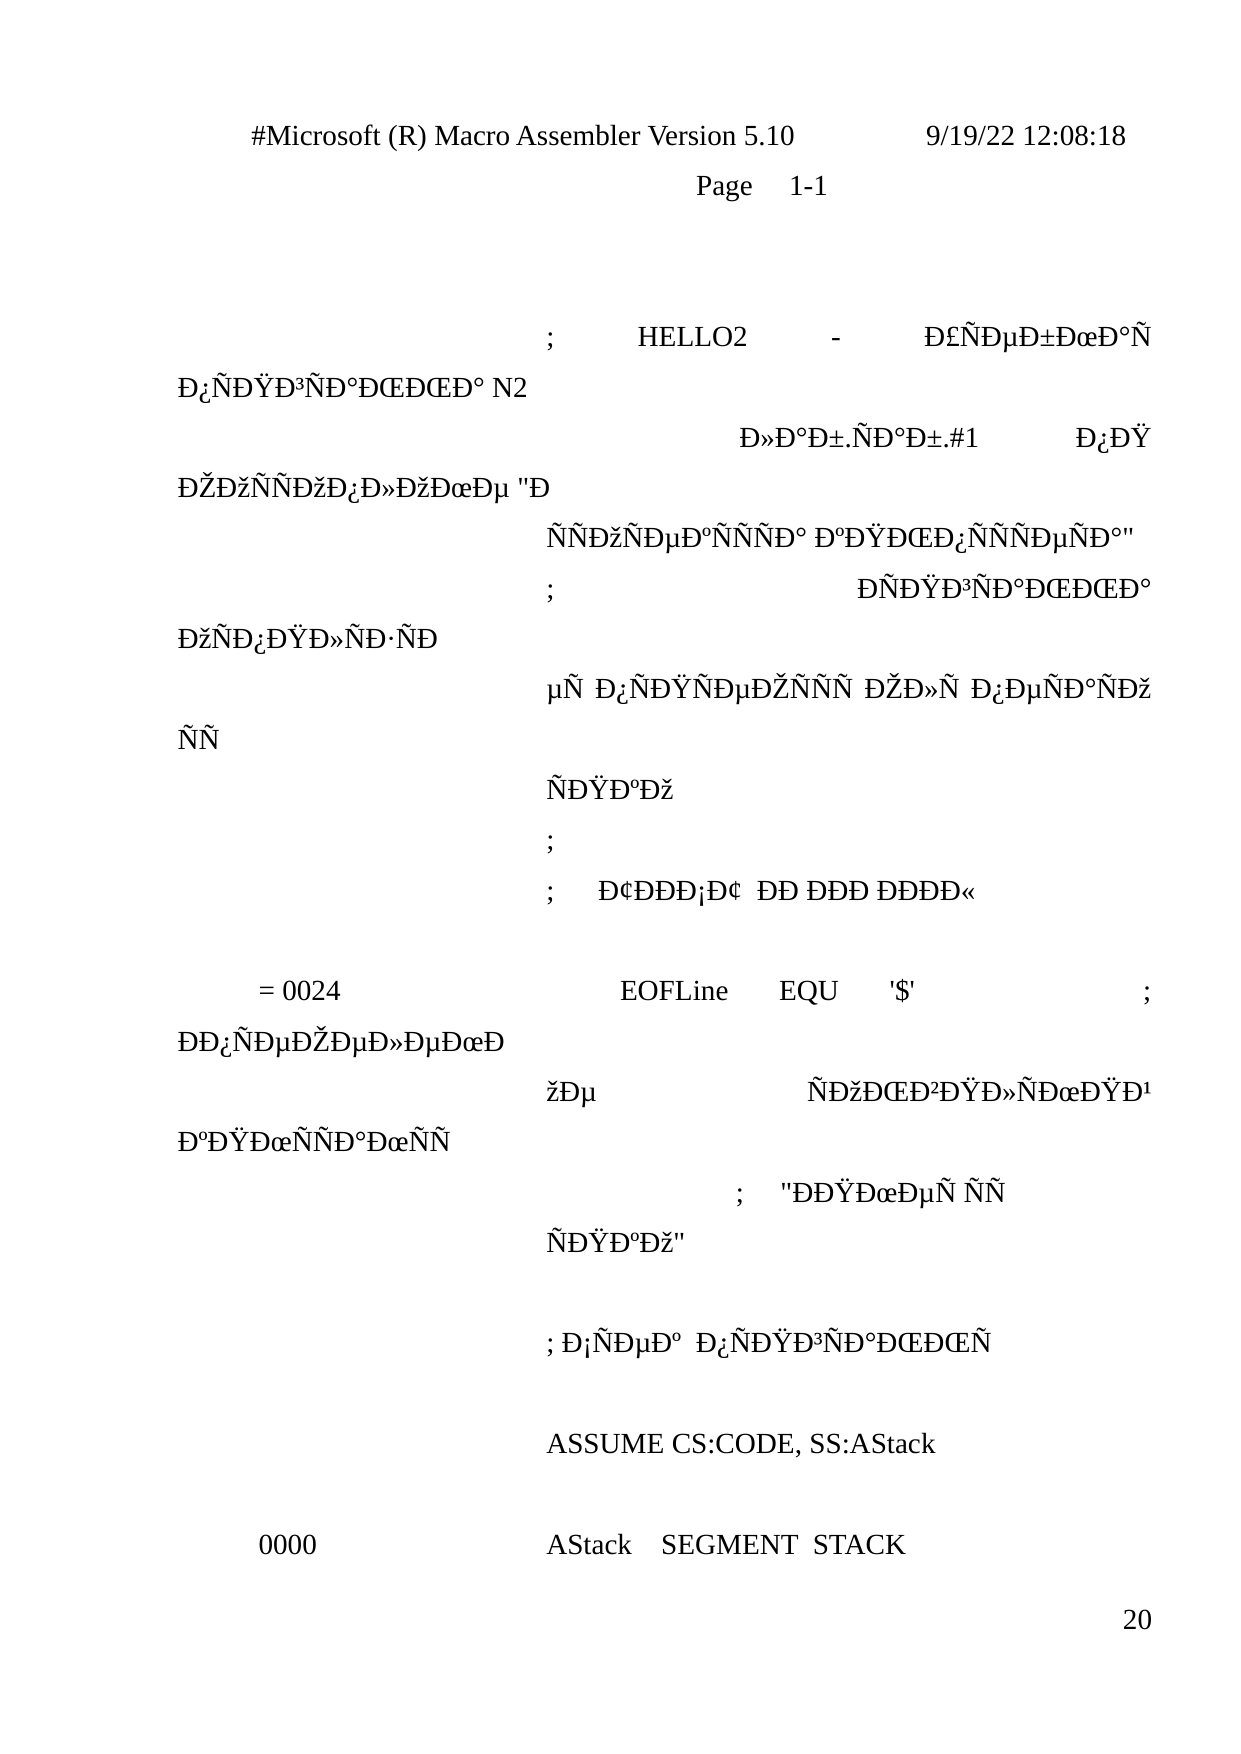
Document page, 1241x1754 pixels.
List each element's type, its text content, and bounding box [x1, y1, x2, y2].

text ; [177, 822, 1152, 856]
text = 0024 EOFLine EQU '$' ; ÐÐ¿ÑÐµÐŽÐµÐ»ÐµÐœÐ [177, 973, 1152, 1057]
text ; "ÐÐŸÐœÐµÑ ÑÑ [177, 1175, 1152, 1208]
text 0000 AStack SEGMENT STACK [177, 1527, 1152, 1560]
text Page 1-1 [177, 168, 1152, 202]
text µÑ Ð¿ÑÐŸÑÐµÐŽÑÑÑ ÐŽÐ»Ñ Ð¿ÐµÑÐ°ÑÐž ÑÑ [177, 672, 1152, 755]
text žÐµ ÑÐžÐŒÐ²ÐŸÐ»ÑÐœÐŸÐ¹ ÐºÐŸÐœÑÑÐ°ÐœÑÑ [177, 1074, 1152, 1158]
text ; HELLO2 - Ð£ÑÐµÐ±ÐœÐ°Ñ Ð¿ÑÐŸÐ³ÑÐ°ÐŒÐŒÐ° N2 [177, 319, 1152, 403]
text #Microsoft (R) Macro Assembler Version 5.10 9/19/22 12:08:18 [177, 118, 1152, 152]
text ; Ð¡ÑÐµÐº Ð¿ÑÐŸÐ³ÑÐ°ÐŒÐŒÑ [177, 1326, 1152, 1359]
text ; ÐÑÐŸÐ³ÑÐ°ÐŒÐŒÐ° ÐžÑÐ¿ÐŸÐ»ÑÐ·ÑÐ [177, 571, 1152, 655]
text ; Ð¢ÐÐÐ¡Ð¢ ÐÐ ÐÐÐ ÐÐÐÐ« [177, 873, 1152, 906]
text ASSUME CS:CODE, SS:AStack [177, 1426, 1152, 1460]
text ÑÐŸÐºÐž [177, 772, 1152, 806]
text ÑÑ ÐžÑÐµÐºÑÑÑÐ° ÐºÐŸÐŒÐ¿ÑÑÑÐµÑÐ°" [177, 521, 1152, 554]
text Ð»Ð°Ð±.ÑÐ°Ð±.#1 Ð¿ÐŸ ÐŽÐžÑÑÐžÐ¿Ð»ÐžÐœÐµ "Ð [177, 420, 1152, 504]
text ÑÐŸÐºÐž" [177, 1225, 1152, 1258]
